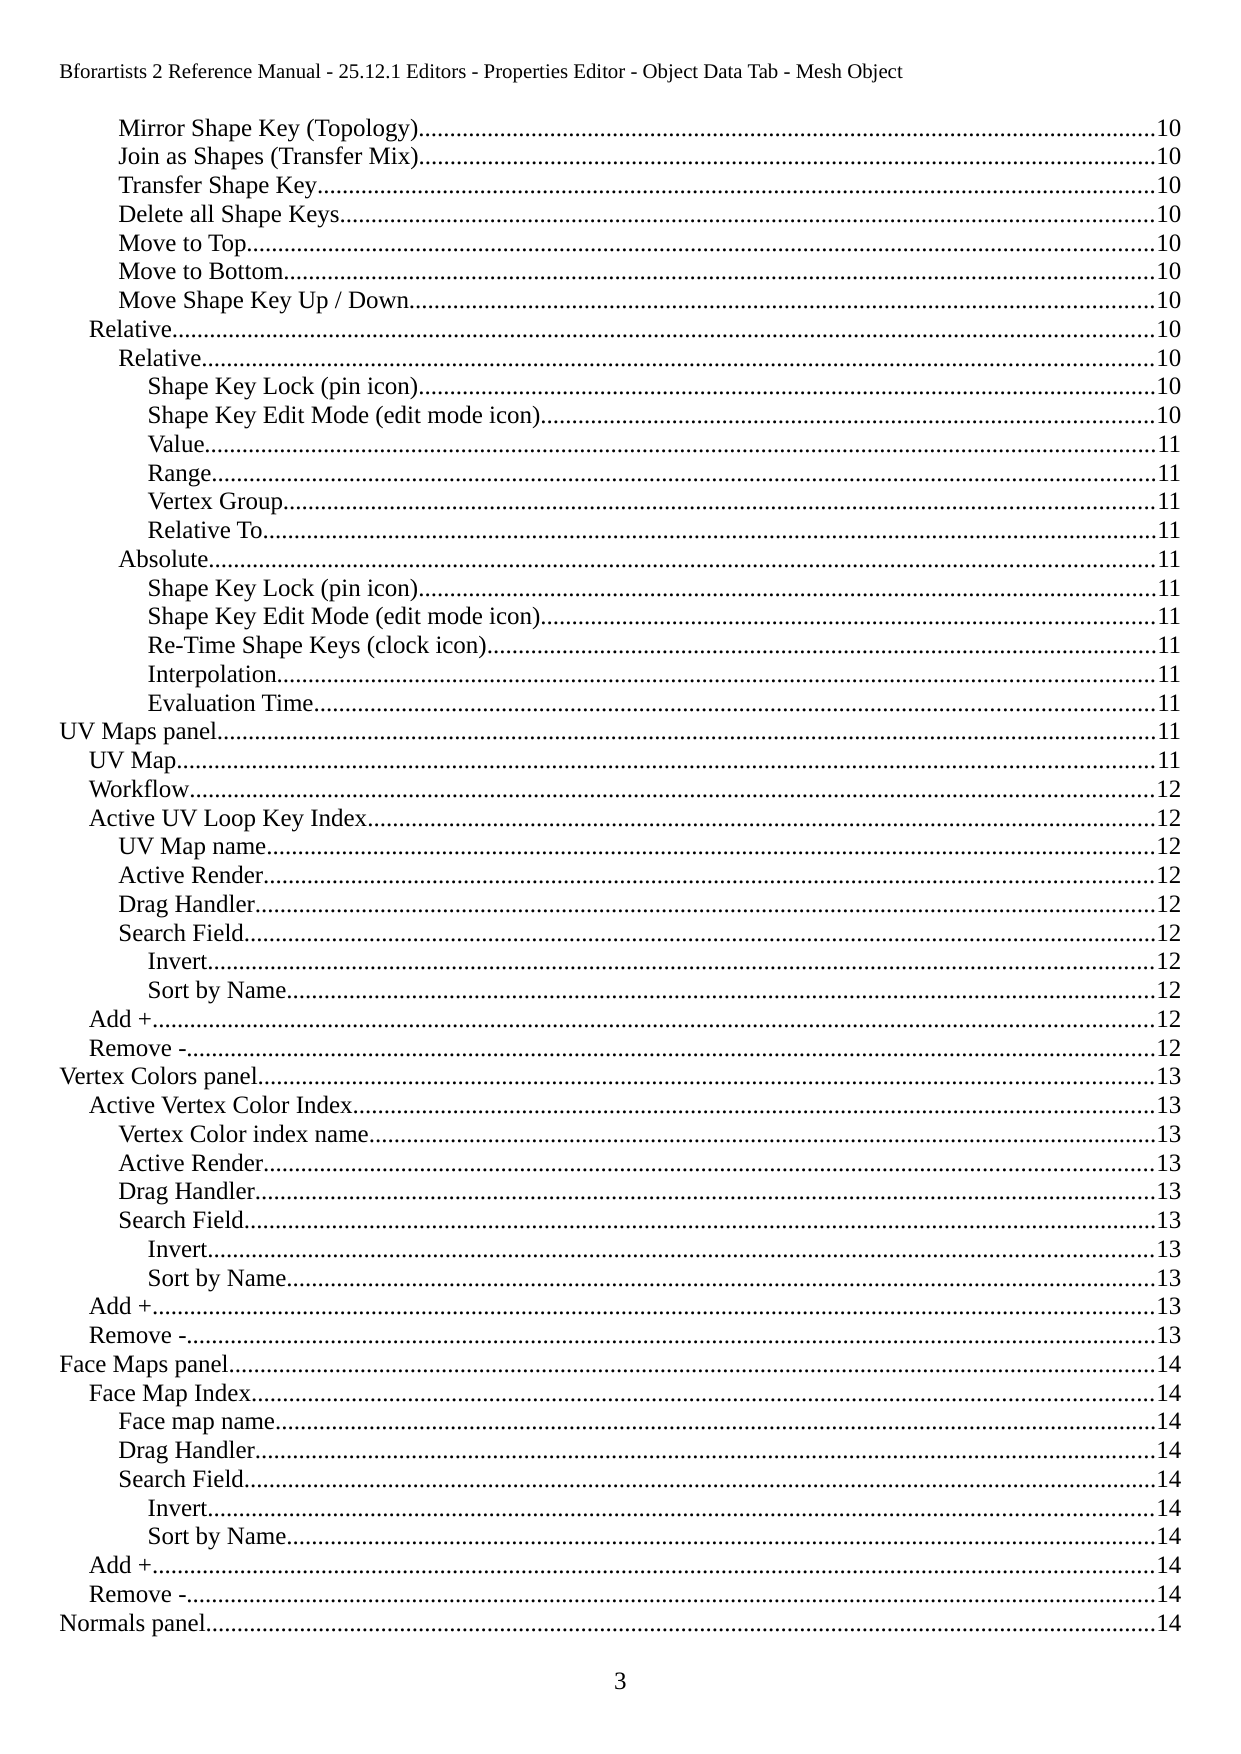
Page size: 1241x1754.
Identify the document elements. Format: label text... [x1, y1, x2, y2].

text Absolute 11 [118, 544, 1181, 573]
text Shape Key Lock (pin icon) 10 [147, 371, 1181, 400]
text Sort by Name 14 [147, 1521, 1181, 1550]
text Remove - 14 [88, 1579, 1181, 1608]
text Drag Handler 12 [118, 889, 1181, 918]
text Mirror Shape Key (Topology) 10 [118, 113, 1181, 141]
text Interpolation 11 [147, 659, 1181, 688]
text Face Maps panel 14 [59, 1349, 1181, 1378]
text Face map name 14 [118, 1406, 1181, 1435]
text Range 11 [147, 458, 1181, 486]
text Invert 13 [147, 1234, 1181, 1263]
text Vertex Colors panel 13 [59, 1061, 1181, 1090]
text Evaluation Time 11 [147, 688, 1181, 716]
text Shape Key Edit Mode (edit mode icon) 10 [147, 400, 1181, 429]
text Active Render 12 [118, 860, 1181, 889]
text Relative To 11 [147, 515, 1181, 544]
text Active Render 13 [118, 1148, 1181, 1176]
text Move to Bottom 10 [118, 256, 1181, 285]
text Drag Handler 14 [118, 1435, 1181, 1464]
text Move Shape Key Up / Down 10 [118, 285, 1181, 314]
text Search Field 12 [118, 918, 1181, 946]
text Invert 14 [147, 1493, 1181, 1521]
text Drag Handler 13 [118, 1176, 1181, 1205]
text Re-Time Shape Keys (clock icon) 11 [147, 630, 1181, 659]
text Shape Key Edit Mode (edit mode icon) 11 [147, 601, 1181, 630]
text Workflow 12 [88, 774, 1181, 803]
text Add + 14 [88, 1550, 1181, 1579]
text Add + 13 [88, 1291, 1181, 1320]
text Transfer Shape Key 10 [118, 170, 1181, 199]
text Relative 10 [118, 343, 1181, 371]
text Vertex Group 11 [147, 486, 1181, 515]
text Vertex Color index name 13 [118, 1119, 1181, 1148]
text UV Map 11 [88, 745, 1181, 774]
text Join as Shapes (Transfer Mix) 10 [118, 141, 1181, 170]
text Search Field 13 [118, 1205, 1181, 1234]
text Normals panel 14 [59, 1608, 1181, 1636]
text Remove - 13 [88, 1320, 1181, 1349]
text Move to Top 10 [118, 228, 1181, 256]
text Delete all Shape Keys 10 [118, 199, 1181, 228]
text Active Vertex Color Index 13 [88, 1090, 1181, 1119]
text UV Maps panel 11 [59, 716, 1181, 745]
text Shape Key Lock (pin icon) 11 [147, 573, 1181, 601]
text Invert 12 [147, 946, 1181, 975]
text Add + 12 [88, 1004, 1181, 1033]
text Relative 10 [88, 314, 1181, 343]
text Sort by Name 12 [147, 975, 1181, 1004]
text Active UV Loop Key Index 12 [88, 803, 1181, 831]
text Value 11 [147, 429, 1181, 458]
text Sort by Name 13 [147, 1263, 1181, 1291]
text Face Map Index 14 [88, 1378, 1181, 1406]
text UV Map name 12 [118, 831, 1181, 860]
text Remove - 12 [88, 1033, 1181, 1061]
text Search Field 14 [118, 1464, 1181, 1493]
